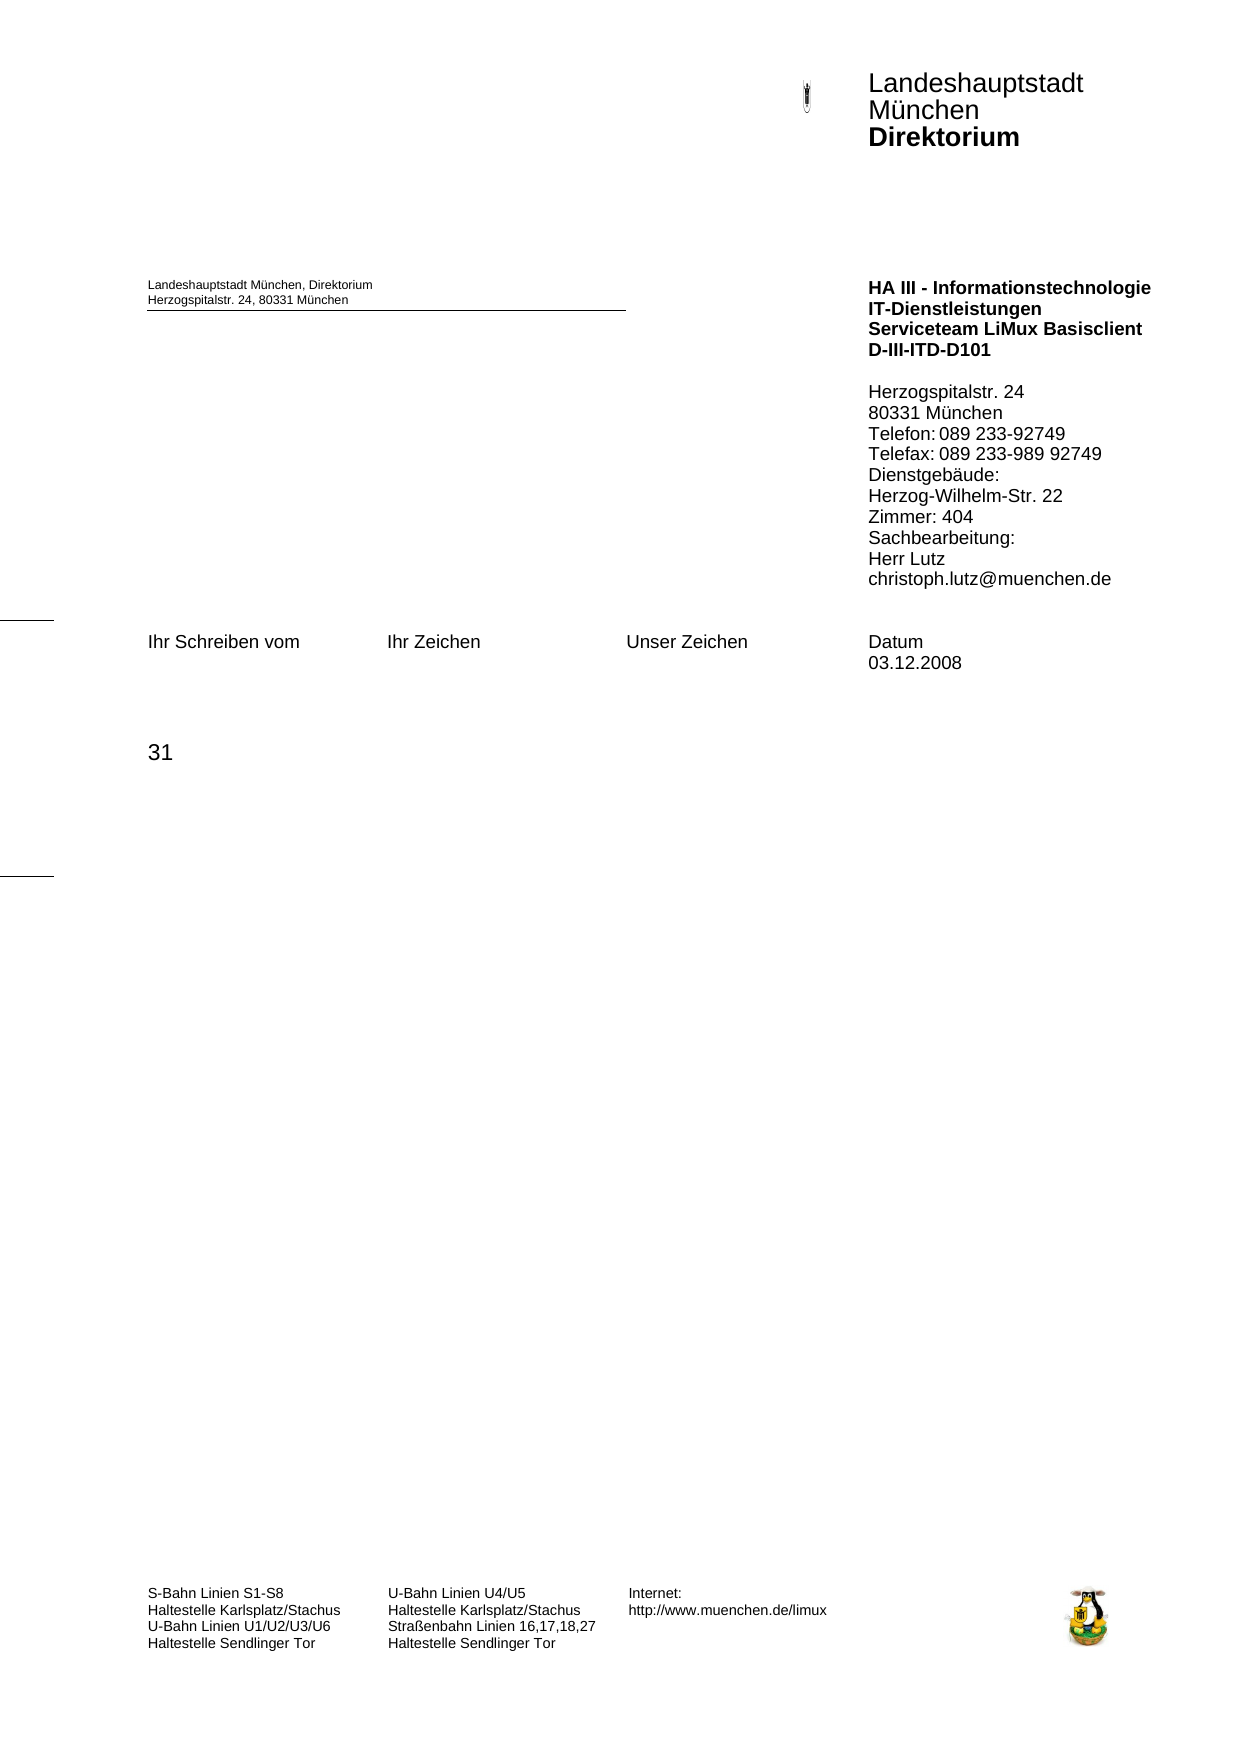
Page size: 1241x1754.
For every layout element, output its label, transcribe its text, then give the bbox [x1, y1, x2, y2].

text 03.12.2008 [868, 653, 1108, 673]
text 31 [148, 738, 1109, 766]
text Herzogspitalstr. 24 80331 München Telefon: 089 233-92749 Telefax: 089 233-989 92749 Dienstgebäude: Herzog-Wilhelm-Str. 22 Zimmer: 404 Sachbearbeitung: Herr Lutz christoph.lutz@muenchen.de [868, 382, 1199, 590]
text Landeshauptstadt [868, 71, 1199, 98]
picture [803, 80, 811, 113]
text Unser Zeichen [626, 632, 833, 653]
text Herzogspitalstr. 24, 80331 München [148, 292, 626, 307]
table_header S-Bahn Linien S1-S8 Haltestelle Karlsplatz/Stachus U-Bahn Linien U1/U2/U3/U6 Haltestelle Sendlinger Tor [148, 1551, 388, 1652]
text Datum [868, 632, 1108, 653]
table_header Internet: http://www.muenchen.de/limux [628, 1551, 869, 1652]
table_header U-Bahn Linien U4/U5 Haltestelle Karlsplatz/Stachus Straßenbahn Linien 16,17,18,27 Haltestelle Sendlinger Tor [388, 1551, 628, 1652]
text Landeshauptstadt München, Direktorium [148, 277, 626, 292]
text HA III - Informationstechnologie IT-Dienstleistungen Serviceteam LiMux Basisclient [868, 277, 1199, 340]
text Ihr Schreiben vom [148, 632, 354, 653]
text München [868, 98, 1199, 125]
picture [1063, 1585, 1109, 1647]
text Direktorium [868, 125, 1199, 152]
table_header [869, 1551, 1110, 1652]
text Ihr Zeichen [387, 632, 593, 653]
text D-III-ITD-D101 [868, 340, 1199, 361]
